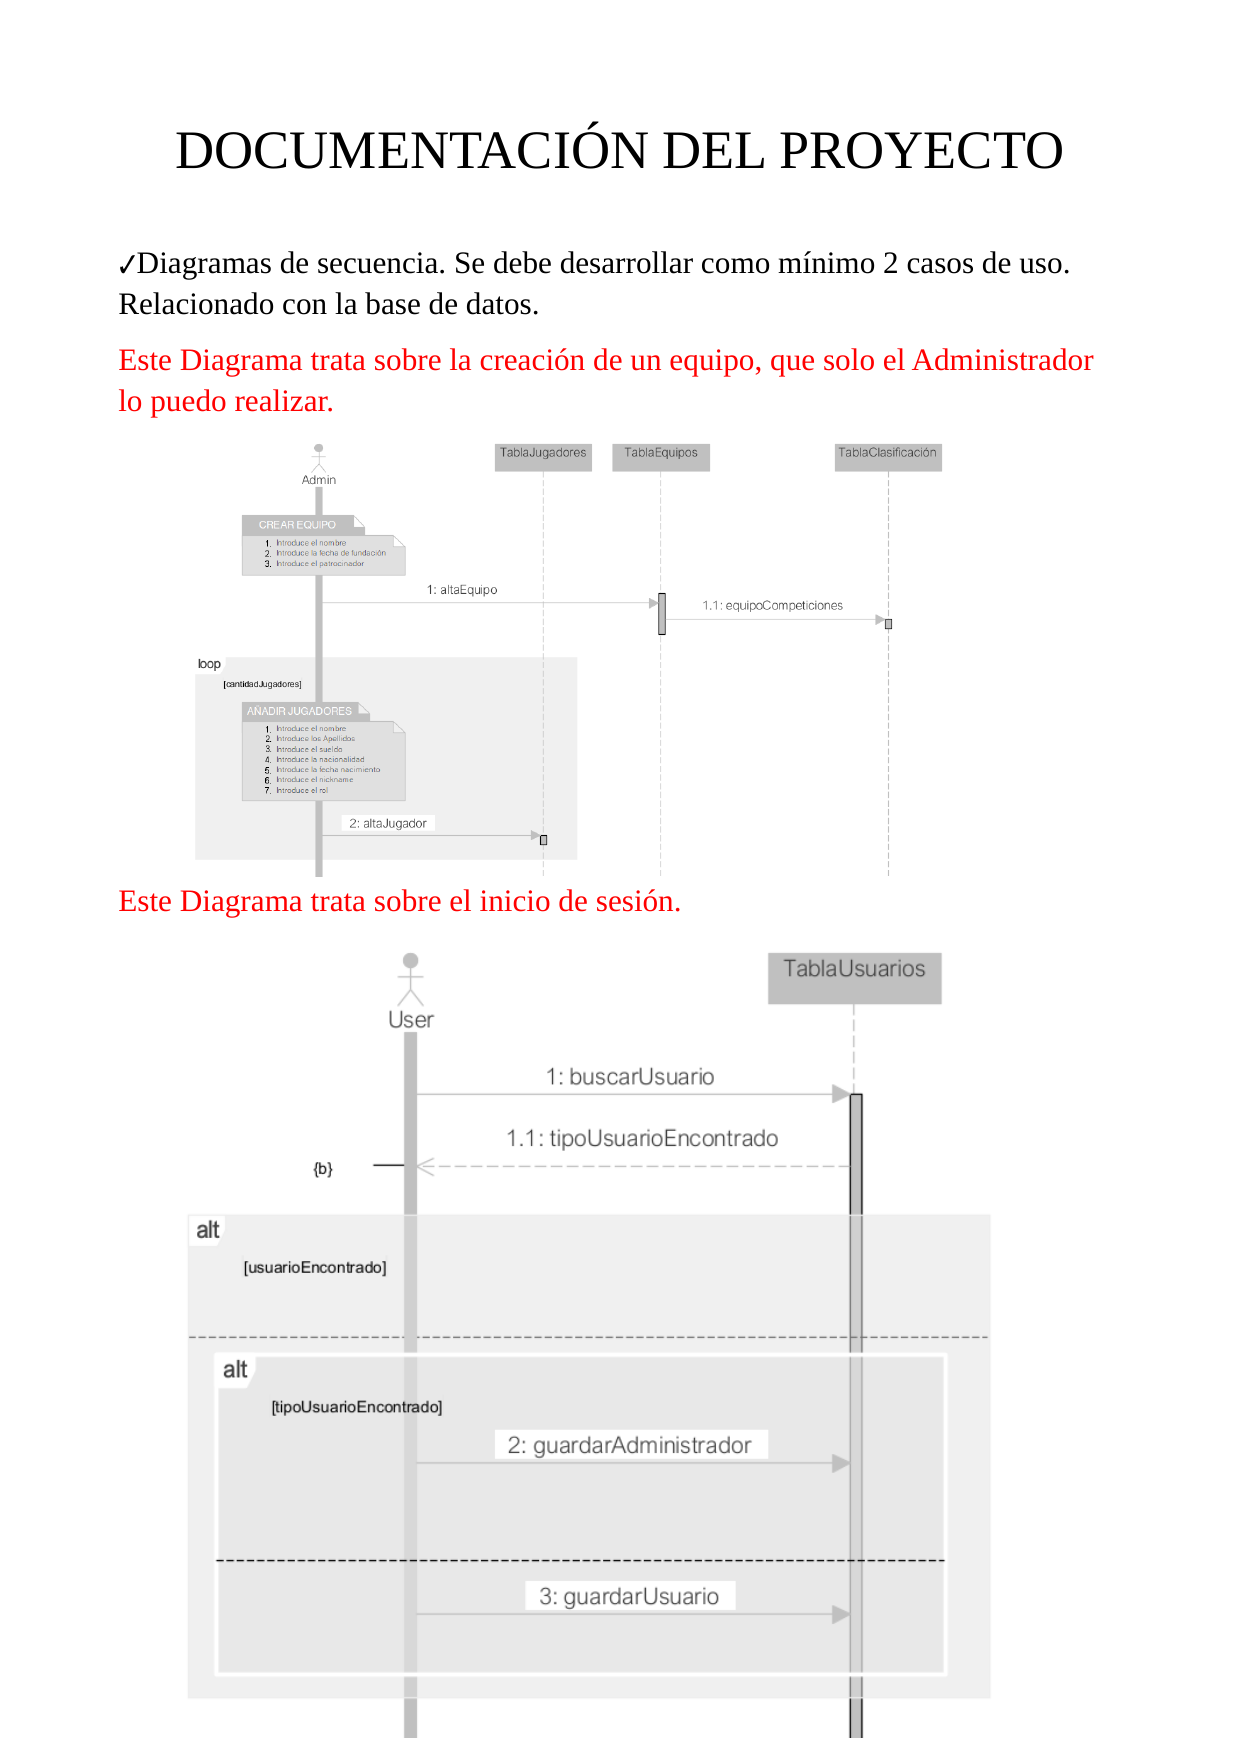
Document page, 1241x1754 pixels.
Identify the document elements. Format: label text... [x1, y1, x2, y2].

picture [151, 431, 1037, 877]
picture [110, 931, 1114, 1738]
text Este Diagrama trata sobre la creación de un equipo, que solo el Administrador lo puedo realizar. [118, 341, 1122, 418]
text ✔Diagramas de secuencia. Se debe desarrollar como mínimo 2 casos de uso.  Relacionado con la base de datos. [118, 244, 1122, 321]
text Este Diagrama trata sobre el inicio de sesión. [118, 458, 1122, 918]
